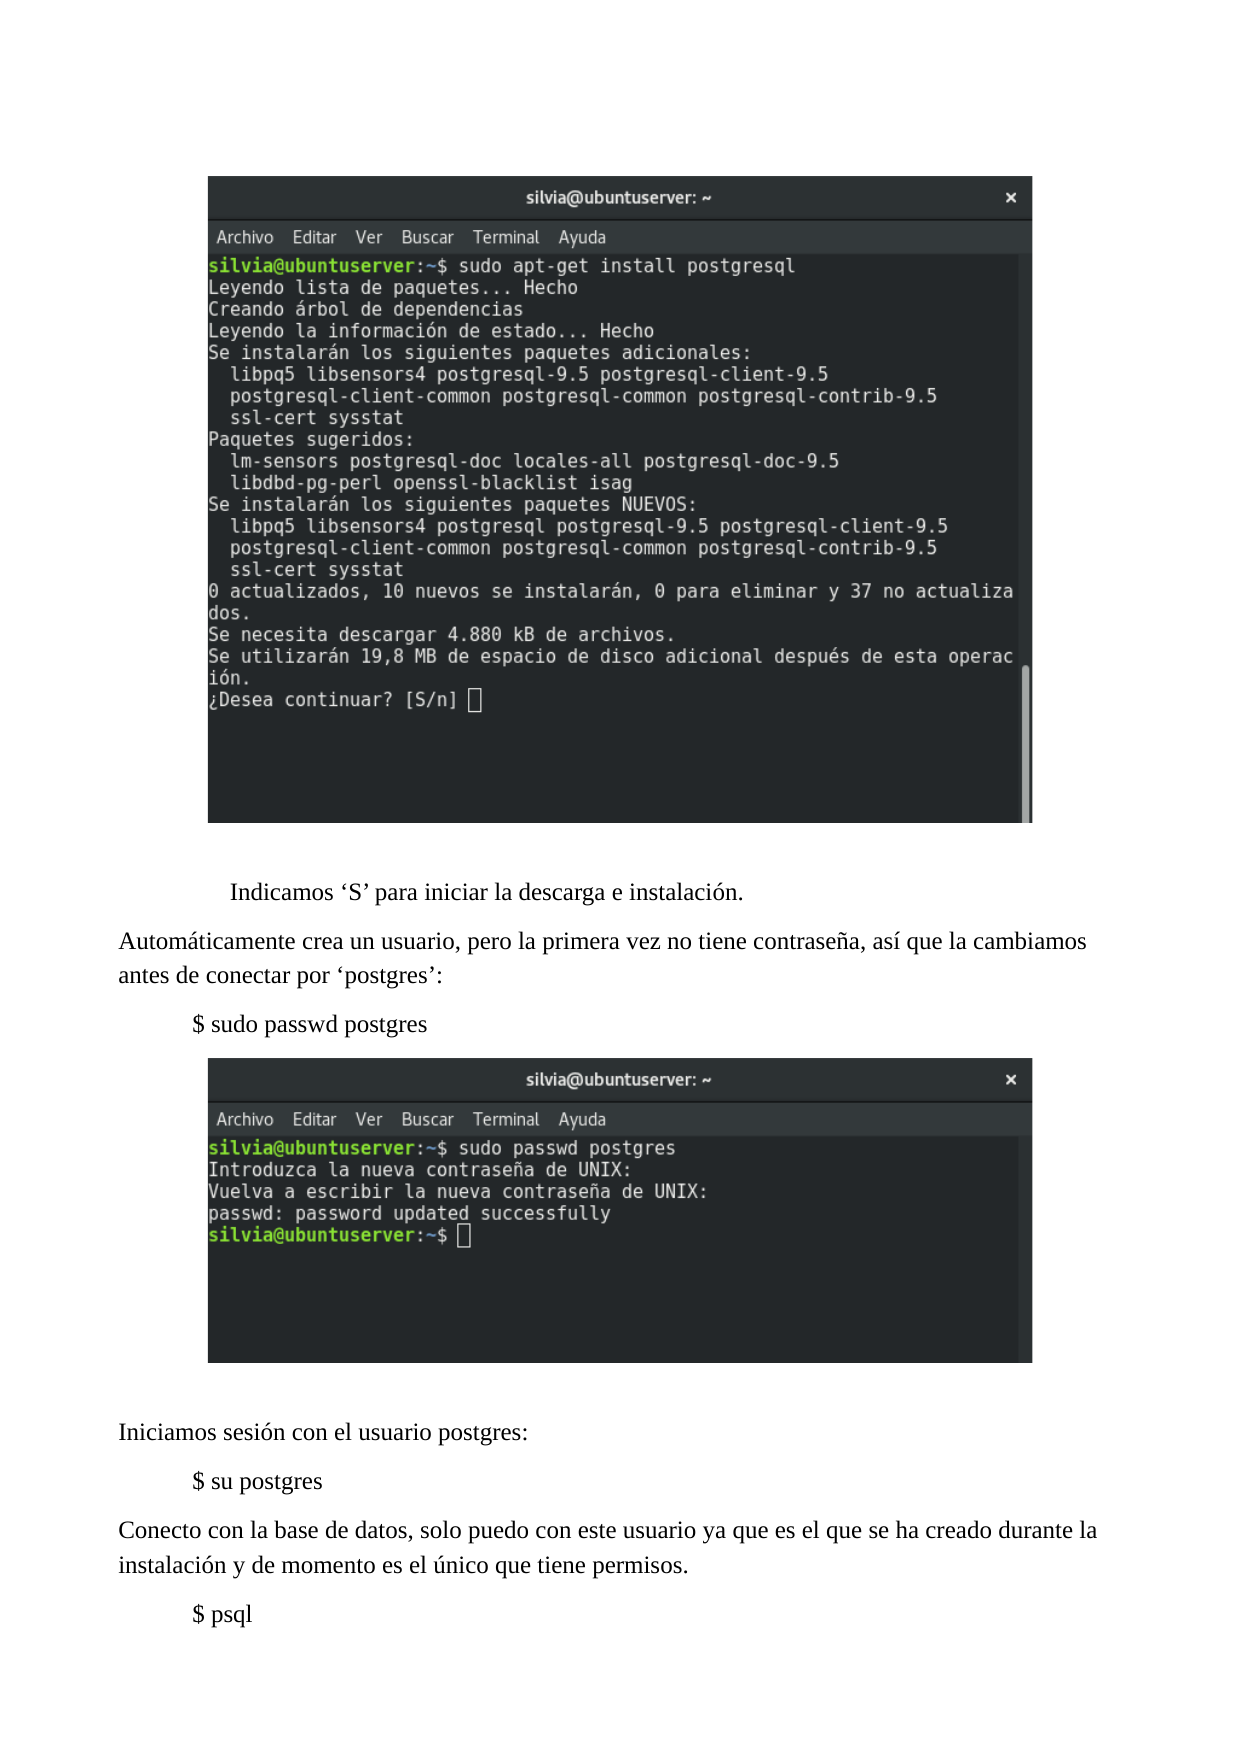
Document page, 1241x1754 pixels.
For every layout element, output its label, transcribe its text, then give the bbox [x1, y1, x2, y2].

text Automáticamente crea un usuario, pero la primera vez no tiene contraseña, así que la cambiamos antes de conectar por ‘postgres’: [118, 926, 1122, 989]
text Indicamos ‘S’ para iniciar la descarga e instalación. [118, 877, 1122, 906]
picture [207, 1058, 1033, 1363]
text $ su postgres [118, 1466, 1122, 1495]
text Conecto con la base de datos, solo puedo con este usuario ya que es el que se ha creado durante la instalación y de momento es el único que tiene permisos. [118, 1516, 1122, 1579]
text Iniciamos sesión con el usuario postgres: [118, 1417, 1122, 1446]
picture [207, 176, 1033, 823]
text $ psql [118, 1599, 1122, 1628]
text $ sudo passwd postgres [118, 1009, 1122, 1038]
